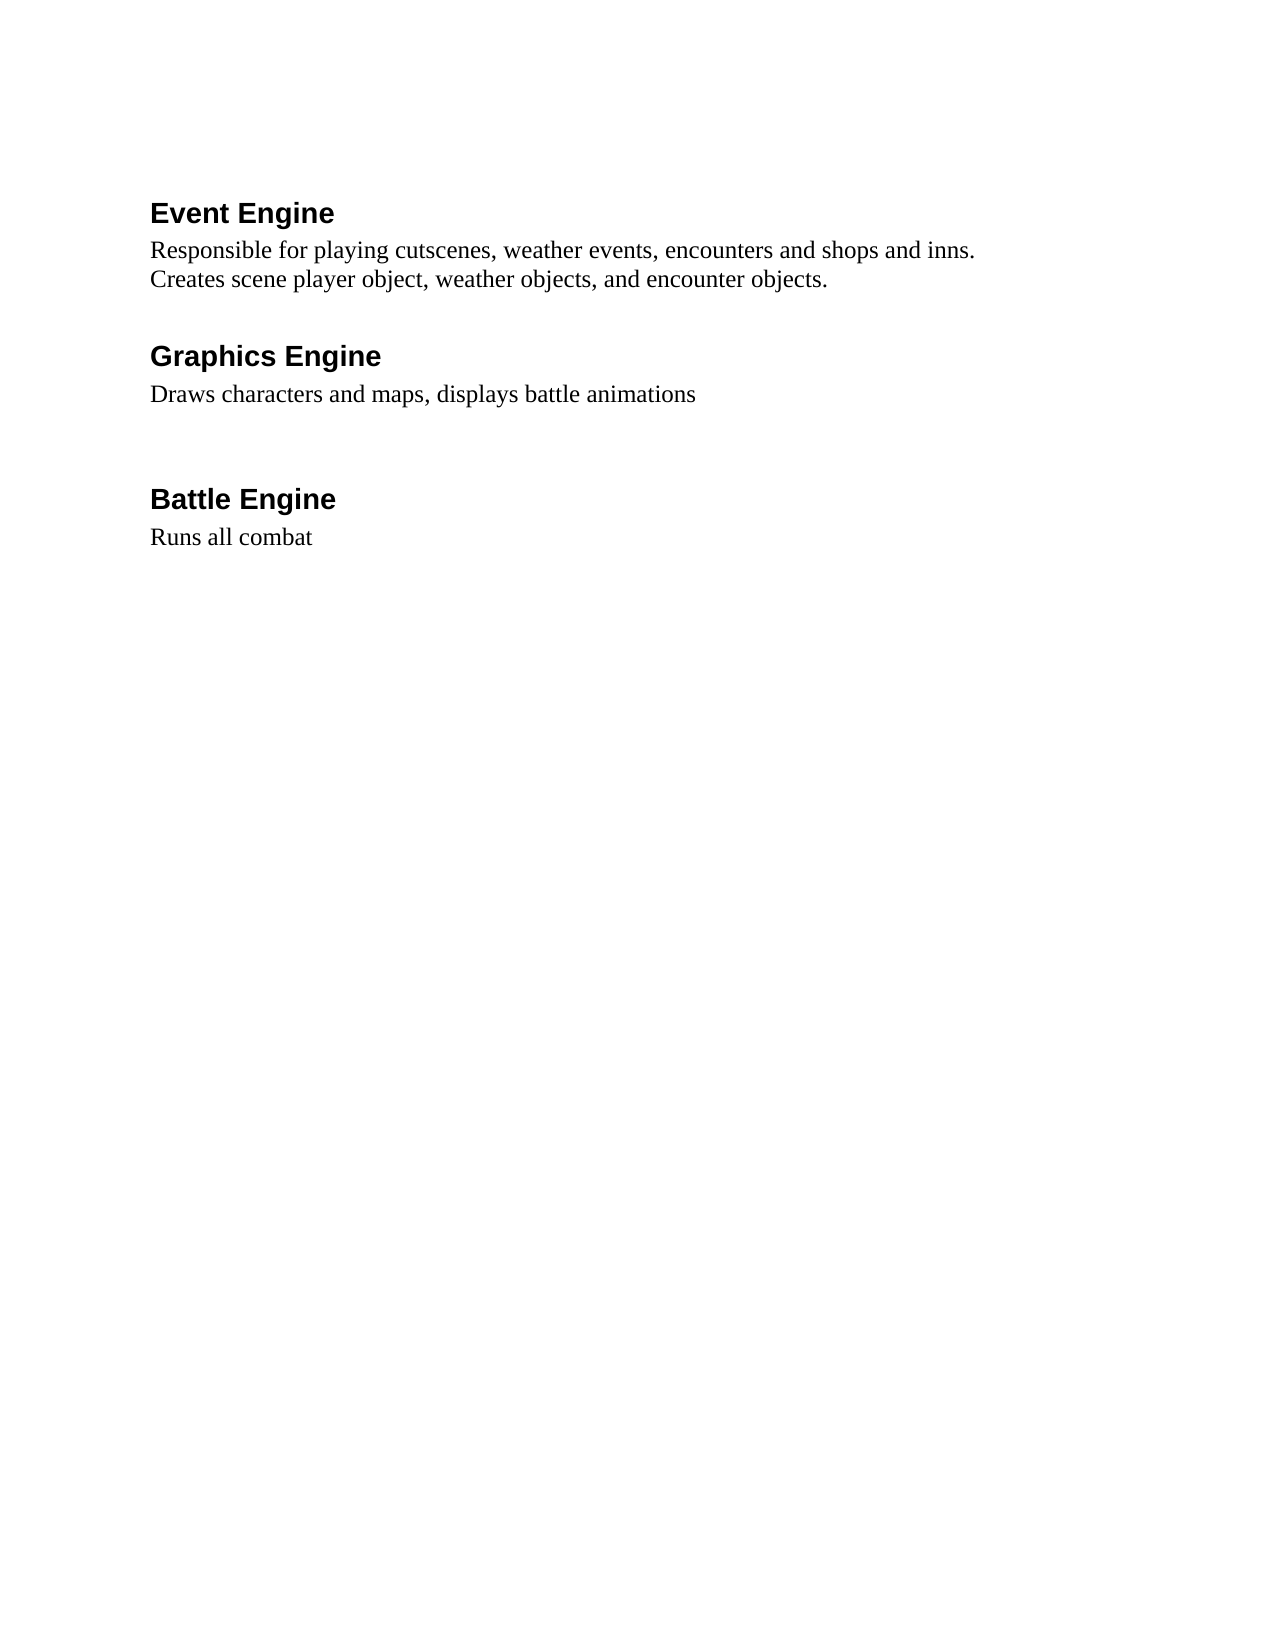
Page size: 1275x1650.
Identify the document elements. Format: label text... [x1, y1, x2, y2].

subtitle Battle Engine [150, 482, 1125, 516]
text Responsible for playing cutscenes, weather events, encounters and shops and inns. [150, 236, 1125, 264]
subtitle Event Engine [150, 196, 1125, 229]
text Creates scene player object, weather objects, and encounter objects. [150, 264, 1125, 293]
text Draws characters and maps, displays battle animations [150, 379, 1125, 407]
text Runs all combat [150, 522, 1125, 551]
subtitle Graphics Engine [150, 339, 1125, 372]
